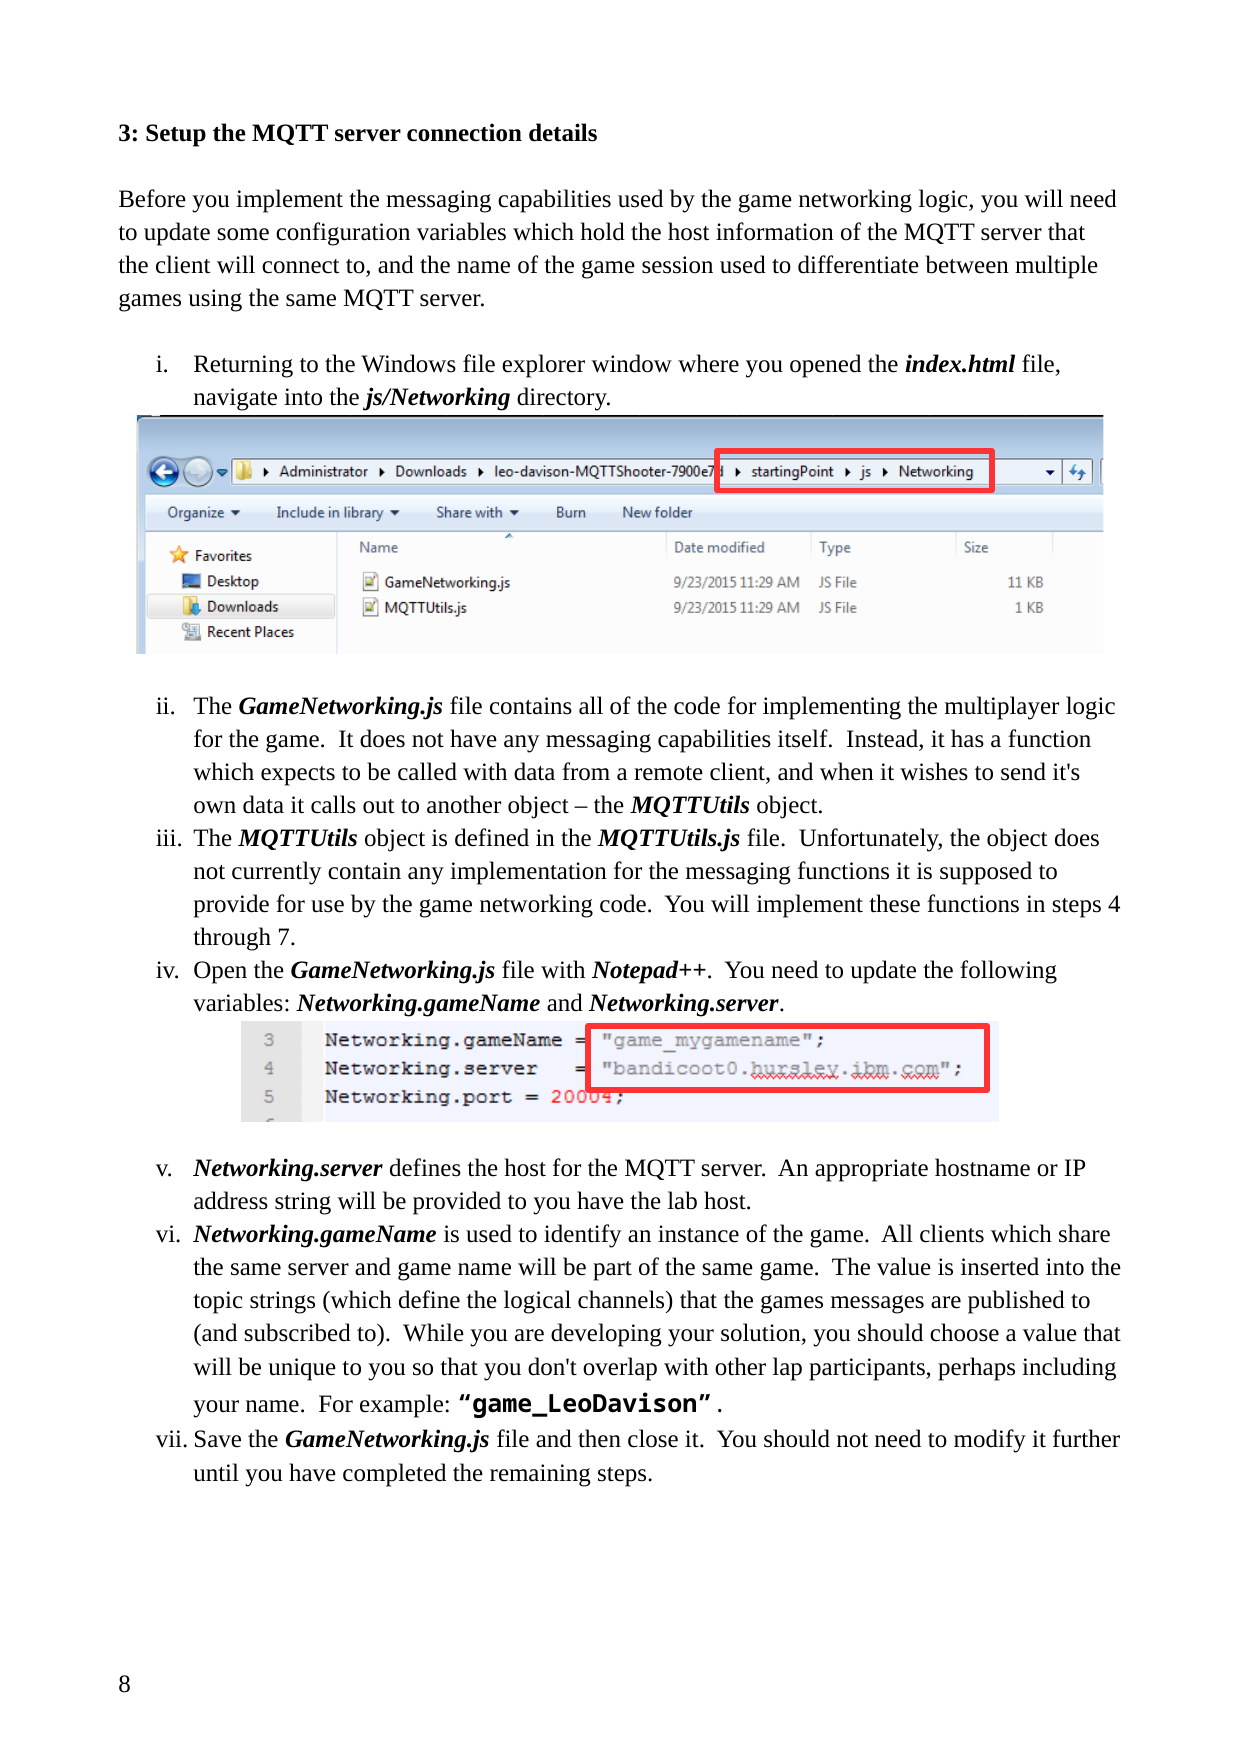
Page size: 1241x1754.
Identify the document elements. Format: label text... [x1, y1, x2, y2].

list Networking.server defines the host for the MQTT server. An appropriate hostname or IP address string will be provided to you have the lab host. [156, 1153, 1122, 1215]
picture [136, 415, 1104, 654]
list Save the GameNetworking.js file and then close it. You should not need to modify it further until you have completed the remaining steps. [156, 1424, 1122, 1486]
list Returning to the Windows file explorer window where you opened the index.html file, navigate into the js/Networking directory. [156, 349, 1122, 411]
list The GameNetworking.js file contains all of the code for implementing the multiplayer logic for the game. It does not have any messaging capabilities itself. Instead, it has a function which expects to be called with data from a remote client, and when it wishes to send it's own data it calls out to another object – the MQTTUtils object. [156, 691, 1122, 819]
text 3: Setup the MQTT server connection details [118, 118, 1122, 147]
text Before you implement the messaging capabilities used by the game networking logic, you will need to update some configuration variables which hold the host information of the MQTT server that the client will connect to, and the name of the game session used to differentiate between multiple games using the same MQTT server. [118, 184, 1122, 312]
list Open the GameNetworking.js file with Notepad++. You need to update the following variables: Networking.gameName and Networking.server. [156, 955, 1122, 1017]
list Networking.gameName is used to identify an instance of the game. All clients which share the same server and game name will be part of the same game. The value is inserted into the topic strings (which define the logical channels) that the games messages are published to (and subscribed to). While you are developing your solution, you should choose a value that will be unique to you so that you don't overlap with other lap participants, perhaps including your name. For example: “game_LeoDavison”. [156, 1219, 1122, 1419]
list The MQTTUtils object is defined in the MQTTUtils.js file. Unfortunately, the object does not currently contain any implementation for the messaging functions it is supposed to provide for use by the game networking code. You will implement these functions in steps 4 through 7. [156, 823, 1122, 951]
picture [241, 1021, 999, 1122]
